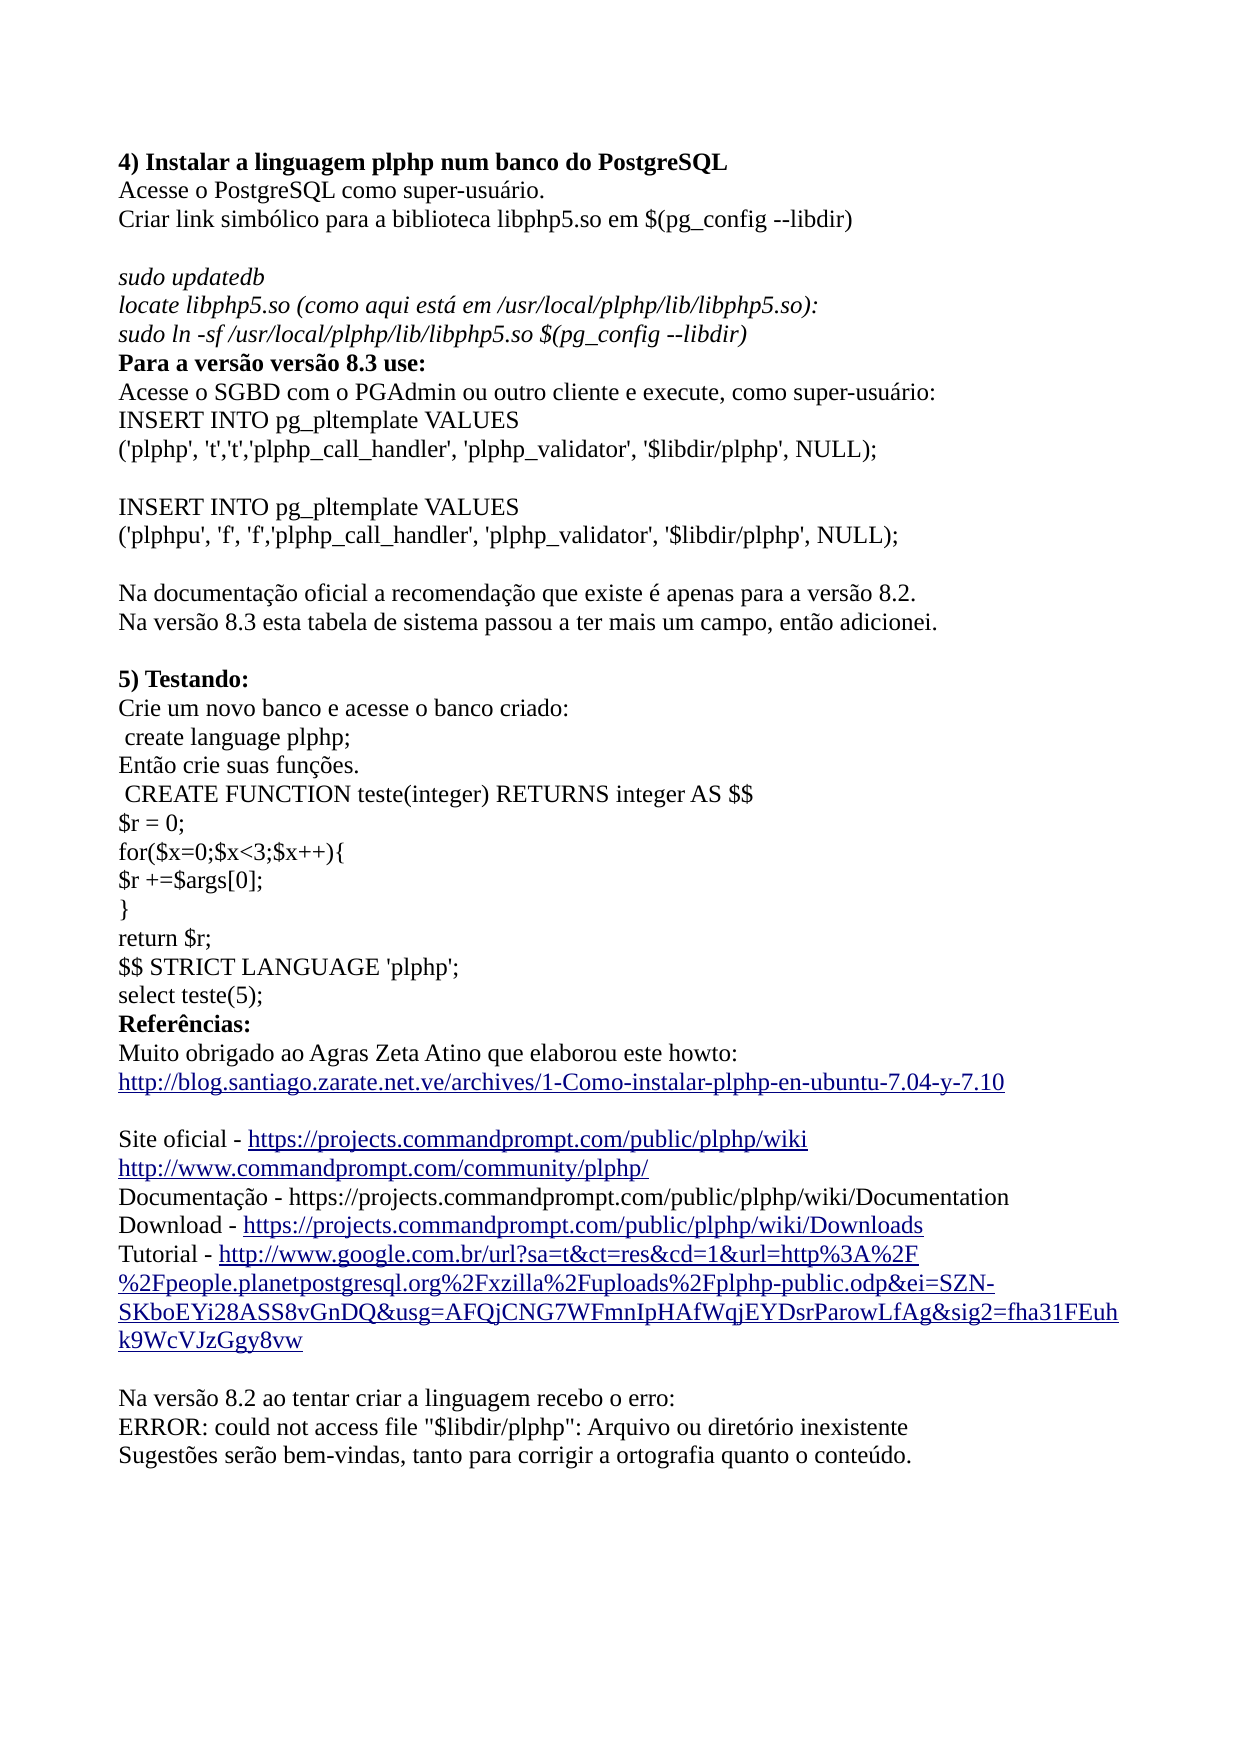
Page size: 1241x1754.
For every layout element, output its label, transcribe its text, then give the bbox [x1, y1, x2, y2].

text Sugestões serão bem-vindas, tanto para corrigir a ortografia quanto o conteúdo. [118, 1441, 1122, 1469]
text Referências: [118, 1009, 1122, 1038]
text locate libphp5.so (como aqui está em /usr/local/plphp/lib/libphp5.so): [118, 291, 1122, 319]
text Na versão 8.3 esta tabela de sistema passou a ter mais um campo, então adicionei. [118, 607, 1122, 636]
text INSERT INTO pg_pltemplate VALUES [118, 406, 1122, 434]
text ('plphpu', 'f', 'f','plphp_call_handler', 'plphp_validator', '$libdir/plphp', NULL); [118, 521, 1122, 549]
text Então crie suas funções. [118, 751, 1122, 779]
text Site oficial - https://projects.commandprompt.com/public/plphp/wiki [118, 1124, 1122, 1153]
text Na documentação oficial a recomendação que existe é apenas para a versão 8.2. [118, 578, 1122, 607]
text return $r; [118, 923, 1122, 952]
text INSERT INTO pg_pltemplate VALUES [118, 492, 1122, 521]
text Acesse o SGBD com o PGAdmin ou outro cliente e execute, como super-usuário: [118, 377, 1122, 406]
text Criar link simbólico para a biblioteca libphp5.so em $(pg_config --libdir) [118, 204, 1122, 233]
text Download - https://projects.commandprompt.com/public/plphp/wiki/Downloads [118, 1211, 1122, 1239]
text $r = 0; [118, 808, 1122, 837]
text Documentação - https://projects.commandprompt.com/public/plphp/wiki/Documentation [118, 1182, 1122, 1211]
text Para a versão versão 8.3 use: [118, 348, 1122, 377]
text sudo updatedb [118, 233, 1122, 291]
text 4) Instalar a linguagem plphp num banco do PostgreSQL [118, 147, 1122, 176]
text 5) Testando: [118, 664, 1122, 693]
text Muito obrigado ao Agras Zeta Atino que elaborou este howto: [118, 1038, 1122, 1067]
text ERROR: could not access file "$libdir/plphp": Arquivo ou diretório inexistente [118, 1412, 1122, 1441]
text } [118, 894, 1122, 923]
text CREATE FUNCTION teste(integer) RETURNS integer AS $$ [118, 779, 1122, 808]
text Acesse o PostgreSQL como super-usuário. [118, 176, 1122, 204]
text select teste(5); [118, 981, 1122, 1009]
text http://blog.santiago.zarate.net.ve/archives/1-Como-instalar-plphp-en-ubuntu-7.04-y-7.10 [118, 1067, 1122, 1096]
text ('plphp', 't','t','plphp_call_handler', 'plphp_validator', '$libdir/plphp', NULL); [118, 434, 1122, 463]
text for($x=0;$x<3;$x++){ [118, 837, 1122, 866]
text http://www.commandprompt.com/community/plphp/ [118, 1153, 1122, 1182]
text Crie um novo banco e acesse o banco criado: [118, 693, 1122, 722]
text $$ STRICT LANGUAGE 'plphp'; [118, 952, 1122, 981]
text sudo ln -sf /usr/local/plphp/lib/libphp5.so $(pg_config --libdir) [118, 319, 1122, 348]
text Tutorial - http://www.google.com.br/url?sa=t&ct=res&cd=1&url=http%3A%2F%2Fpeople.planetpostgresql.org%2Fxzilla%2Fuploads%2Fplphp-public.odp&ei=SZN-SKboEYi28ASS8vGnDQ&usg=AFQjCNG7WFmnIpHAfWqjEYDsrParowLfAg&sig2=fha31FEuhk9WcVJzGgy8vw [118, 1239, 1122, 1354]
text create language plphp; [118, 722, 1122, 751]
text $r +=$args[0]; [118, 866, 1122, 894]
text Na versão 8.2 ao tentar criar a linguagem recebo o erro: [118, 1383, 1122, 1412]
